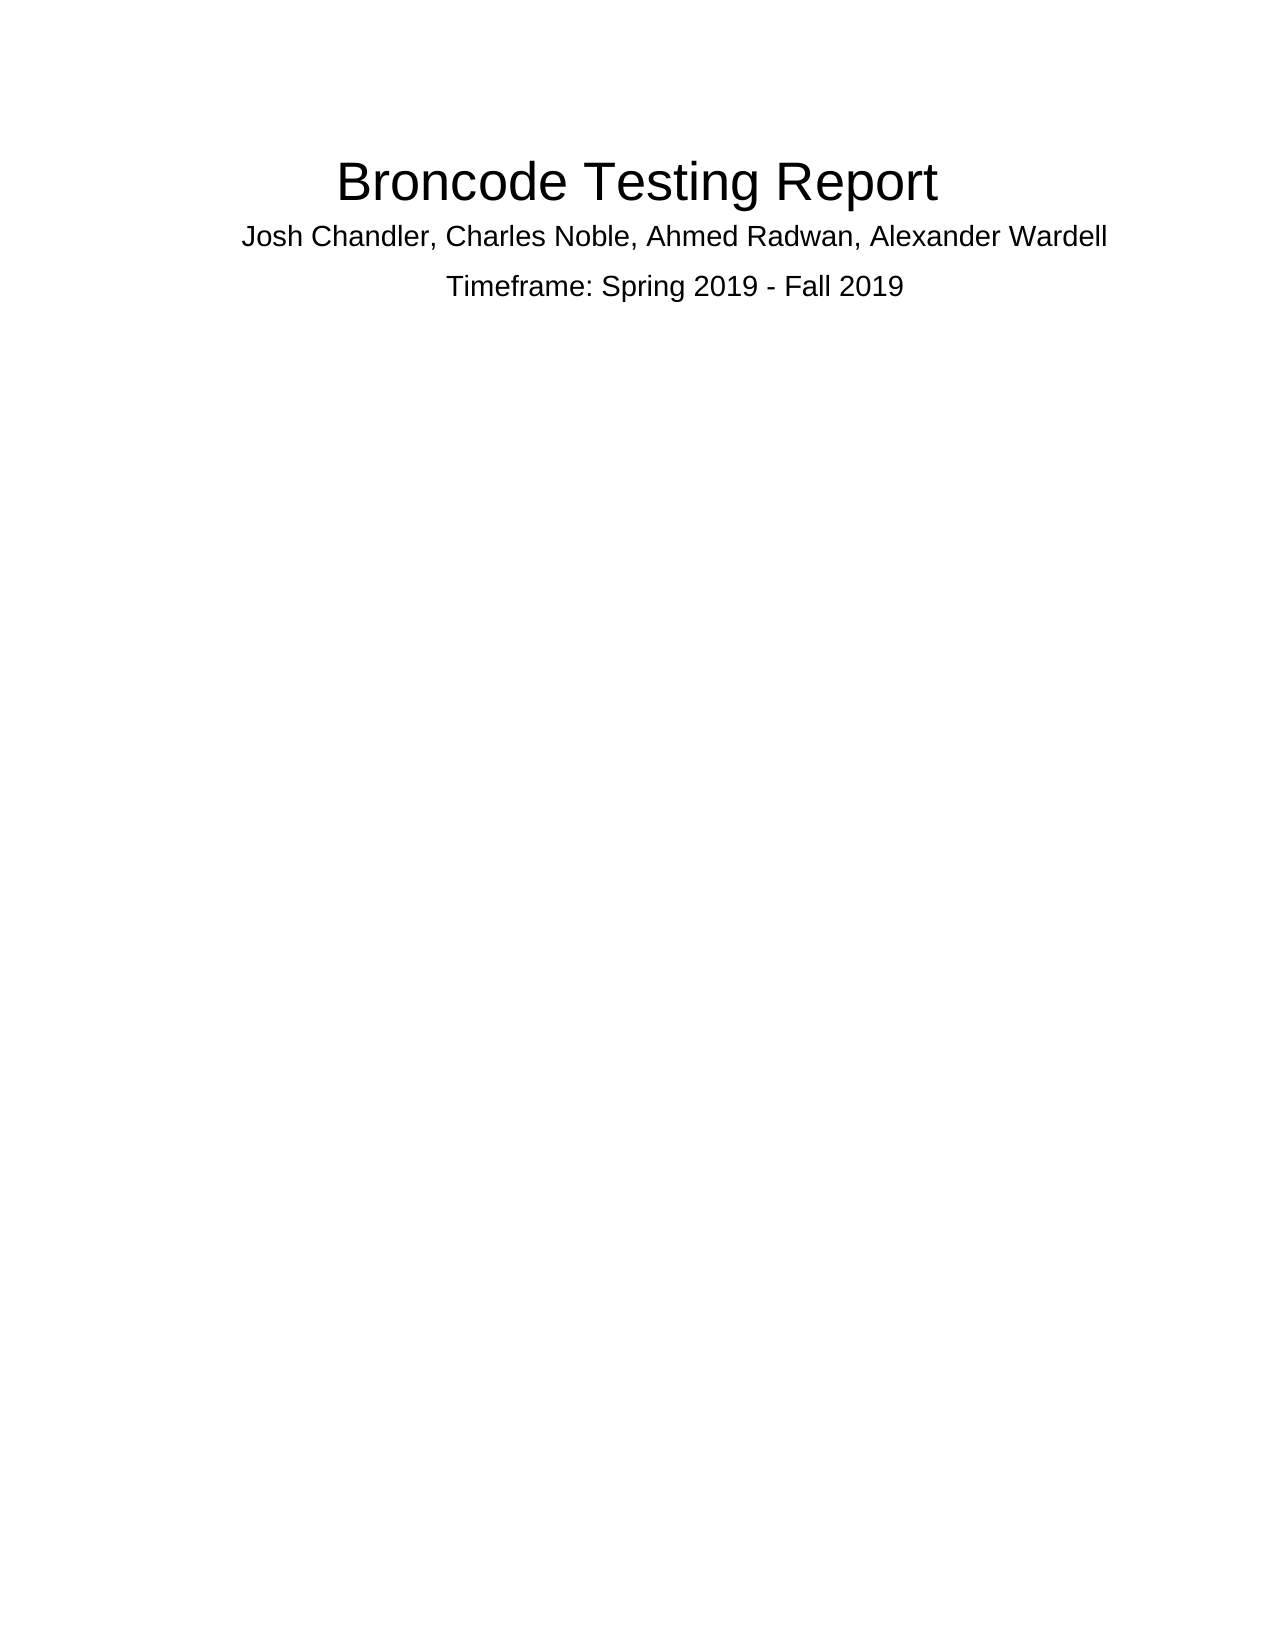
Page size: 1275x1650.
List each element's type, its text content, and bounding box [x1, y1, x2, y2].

text Timeframe: Spring 2019 - Fall 2019 [150, 269, 1125, 302]
title Broncode Testing Report [150, 150, 1125, 212]
text Josh Chandler, Charles Noble, Ahmed Radwan, Alexander Wardell [150, 218, 1125, 252]
